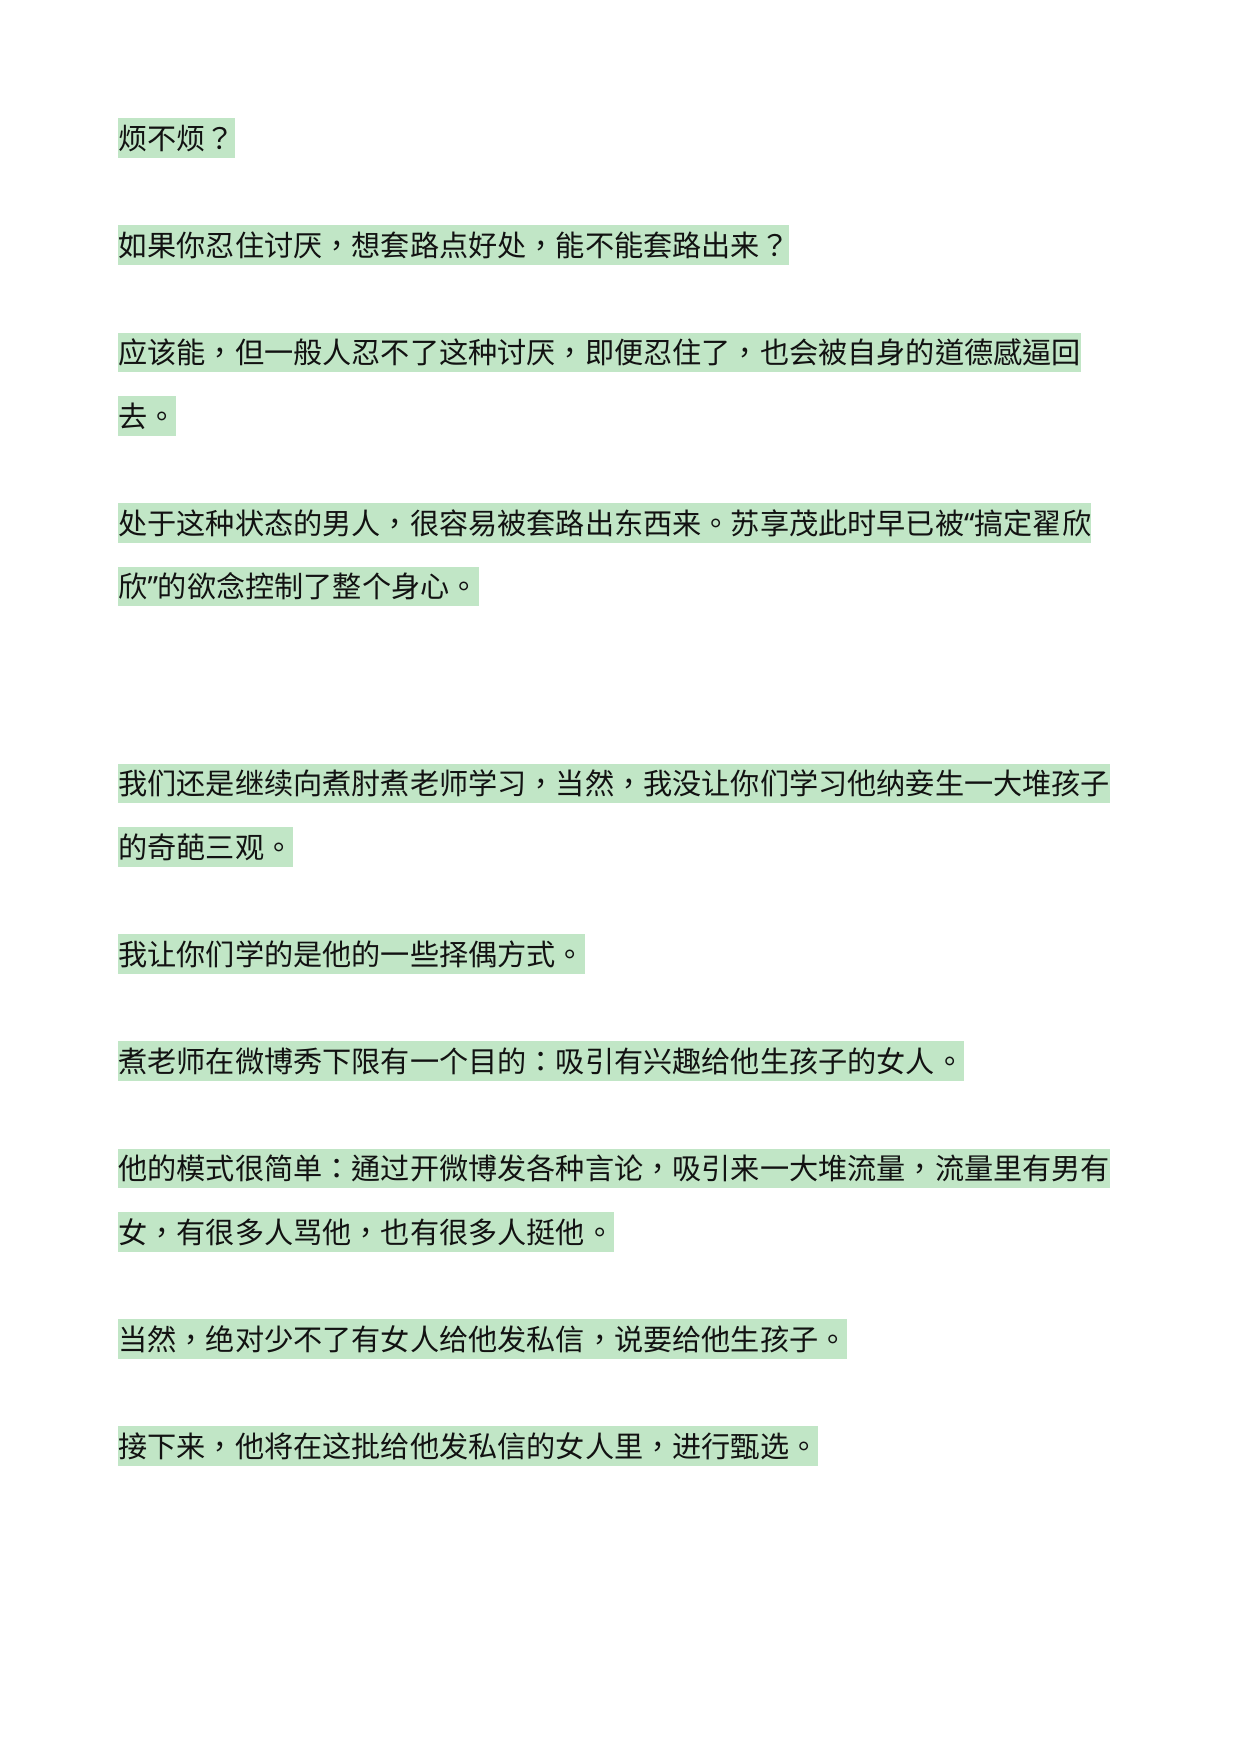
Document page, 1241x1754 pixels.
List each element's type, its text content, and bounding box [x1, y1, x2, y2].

text 接下来，他将在这批给他发私信的女人里，进行甄选。 [118, 1426, 1122, 1466]
text 应该能，但一般人忍不了这种讨厌，即便忍住了，也会被自身的道德感逼回去。 [118, 332, 1122, 436]
text 煮老师在微博秀下限有一个目的：吸引有兴趣给他生孩子的女人。 [118, 1041, 1122, 1081]
text 我们还是继续向煮肘煮老师学习，当然，我没让你们学习他纳妾生一大堆孩子的奇葩三观。 [118, 763, 1122, 867]
text 处于这种状态的男人，很容易被套路出东西来。苏享茂此时早已被“搞定翟欣欣”的欲念控制了整个身心。 [118, 503, 1122, 606]
text 烦不烦？ [118, 118, 1122, 158]
text 他的模式很简单：通过开微博发各种言论，吸引来一大堆流量，流量里有男有女，有很多人骂他，也有很多人挺他。 [118, 1148, 1122, 1252]
text 如果你忍住讨厌，想套路点好处，能不能套路出来？ [118, 225, 1122, 265]
text 我让你们学的是他的一些择偶方式。 [118, 934, 1122, 974]
text 当然，绝对少不了有女人给他发私信，说要给他生孩子。 [118, 1319, 1122, 1359]
